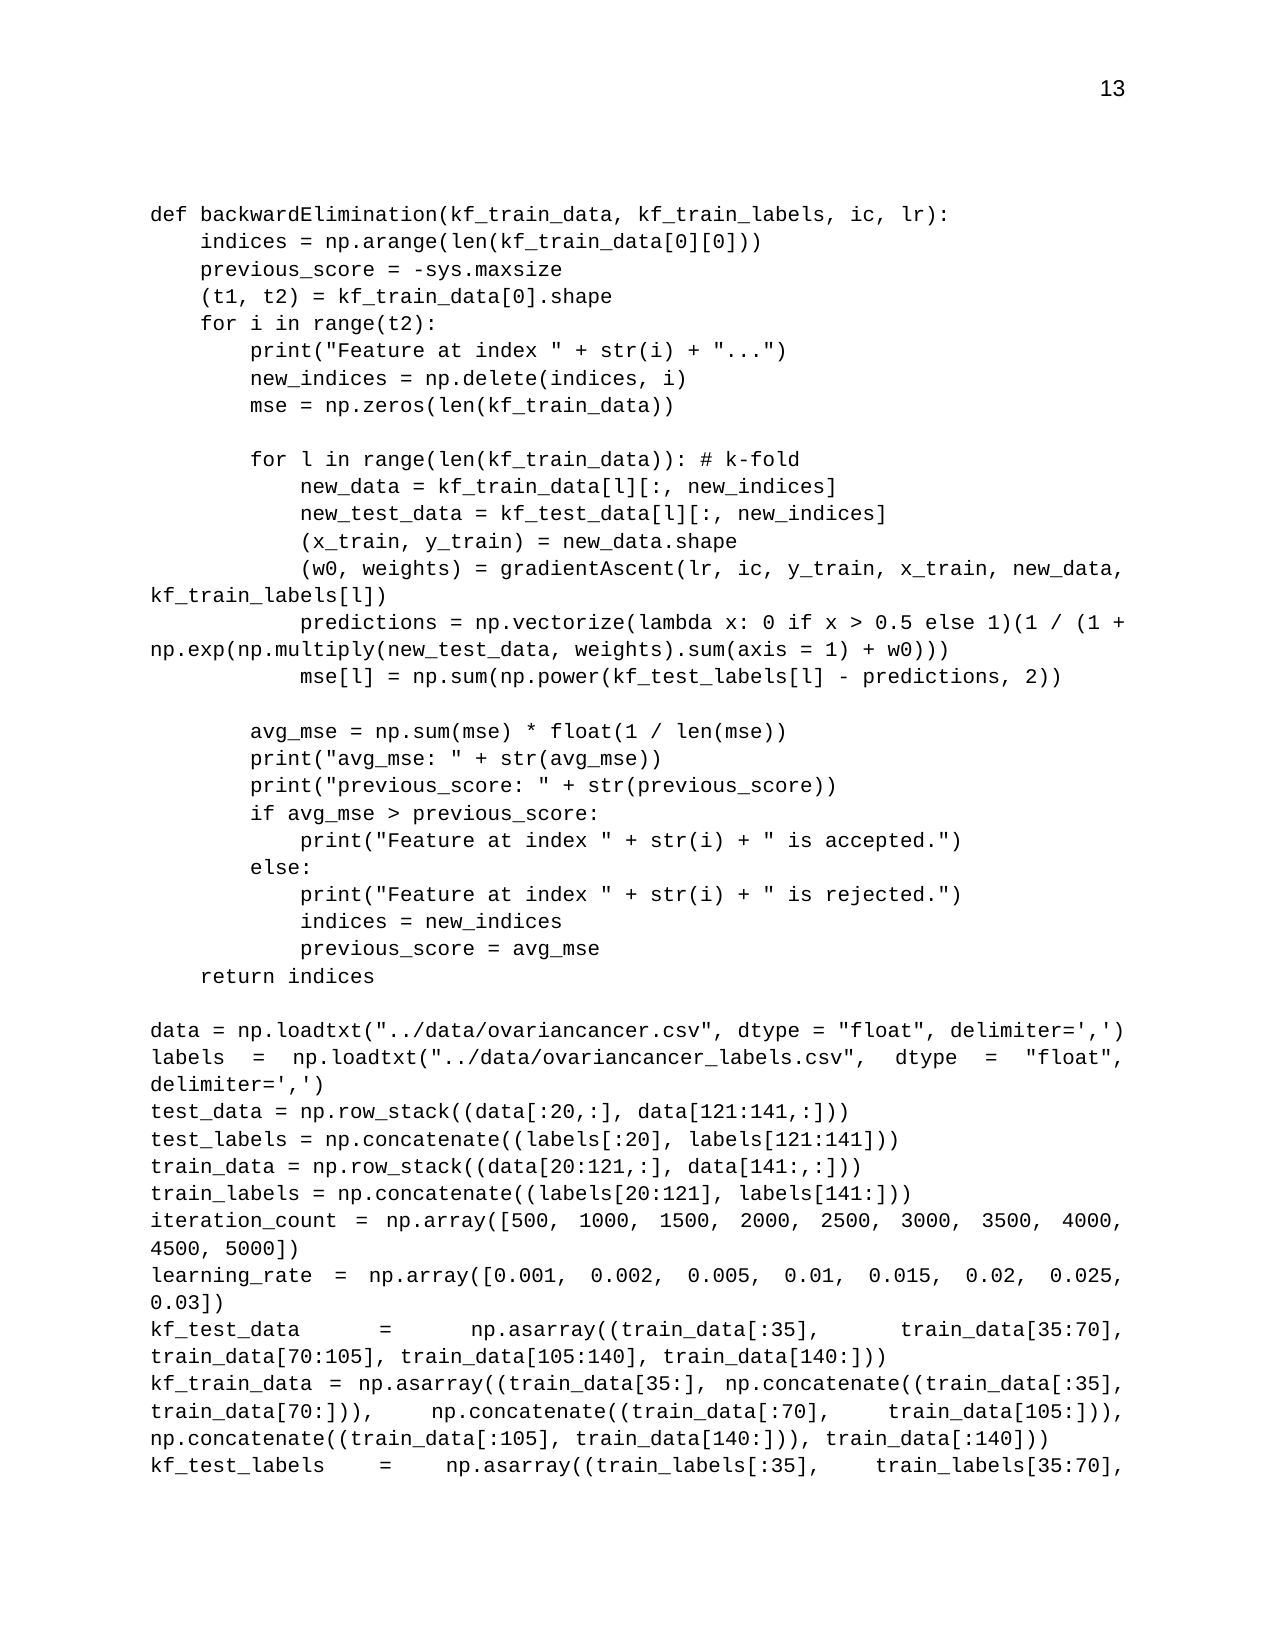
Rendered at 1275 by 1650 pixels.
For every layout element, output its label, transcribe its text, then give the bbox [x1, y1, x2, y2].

text data = np.loadtxt("../data/ovariancancer.csv", dtype = "float", delimiter=',') [150, 1020, 1125, 1044]
text print("Feature at index " + str(i) + "...") [150, 340, 1125, 364]
text iteration_count = np.array([500, 1000, 1500, 2000, 2500, 3000, 3500, 4000, 4500, 5000]) [150, 1210, 1125, 1261]
text previous_score = -sys.maxsize [150, 259, 1125, 282]
text mse = np.zeros(len(kf_train_data)) [150, 395, 1125, 418]
text print("previous_score: " + str(previous_score)) [150, 775, 1125, 799]
text def backwardElimination(kf_train_data, kf_train_labels, ic, lr): [150, 204, 1125, 228]
text learning_rate = np.array([0.001, 0.002, 0.005, 0.01, 0.015, 0.02, 0.025, 0.03]) [150, 1265, 1125, 1316]
text kf_test_data = np.asarray((train_data[:35], train_data[35:70], train_data[70:105], train_data[105:140], train_data[140:])) [150, 1319, 1125, 1370]
text print("Feature at index " + str(i) + " is rejected.") [150, 884, 1125, 908]
text mse[l] = np.sum(np.power(kf_test_labels[l] - predictions, 2)) [150, 667, 1125, 690]
text labels = np.loadtxt("../data/ovariancancer_labels.csv", dtype = "float", delimiter=',') [150, 1047, 1125, 1098]
text train_labels = np.concatenate((labels[20:121], labels[141:])) [150, 1183, 1125, 1207]
text new_test_data = kf_test_data[l][:, new_indices] [150, 503, 1125, 527]
text (w0, weights) = gradientAscent(lr, ic, y_train, x_train, new_data, kf_train_labels[l]) [150, 558, 1125, 609]
text print("avg_mse: " + str(avg_mse)) [150, 748, 1125, 772]
text kf_train_data = np.asarray((train_data[35:], np.concatenate((train_data[:35], train_data[70:])), np.concatenate((train_data[:70], train_data[105:])), np.concatenate((train_data[:105], train_data[140:])), train_data[:140])) [150, 1373, 1125, 1451]
text kf_test_labels = np.asarray((train_labels[:35], train_labels[35:70], [150, 1455, 1125, 1479]
text for i in range(t2): [150, 313, 1125, 337]
text indices = new_indices [150, 911, 1125, 935]
text print("Feature at index " + str(i) + " is accepted.") [150, 830, 1125, 853]
text previous_score = avg_mse [150, 938, 1125, 962]
text for l in range(len(kf_train_data)): # k-fold [150, 449, 1125, 473]
text test_labels = np.concatenate((labels[:20], labels[121:141])) [150, 1129, 1125, 1152]
text (x_train, y_train) = new_data.shape [150, 531, 1125, 554]
text train_data = np.row_stack((data[20:121,:], data[141:,:])) [150, 1156, 1125, 1179]
text indices = np.arange(len(kf_train_data[0][0])) [150, 232, 1125, 255]
text new_data = kf_train_data[l][:, new_indices] [150, 476, 1125, 500]
text avg_mse = np.sum(mse) * float(1 / len(mse)) [150, 721, 1125, 744]
text test_data = np.row_stack((data[:20,:], data[121:141,:])) [150, 1102, 1125, 1125]
text if avg_mse > previous_score: [150, 802, 1125, 826]
text return indices [150, 966, 1125, 989]
text (t1, t2) = kf_train_data[0].shape [150, 286, 1125, 309]
text new_indices = np.delete(indices, i) [150, 367, 1125, 391]
text predictions = np.vectorize(lambda x: 0 if x > 0.5 else 1)(1 / (1 + np.exp(np.multiply(new_test_data, weights).sum(axis = 1) + w0))) [150, 612, 1125, 663]
text else: [150, 857, 1125, 881]
